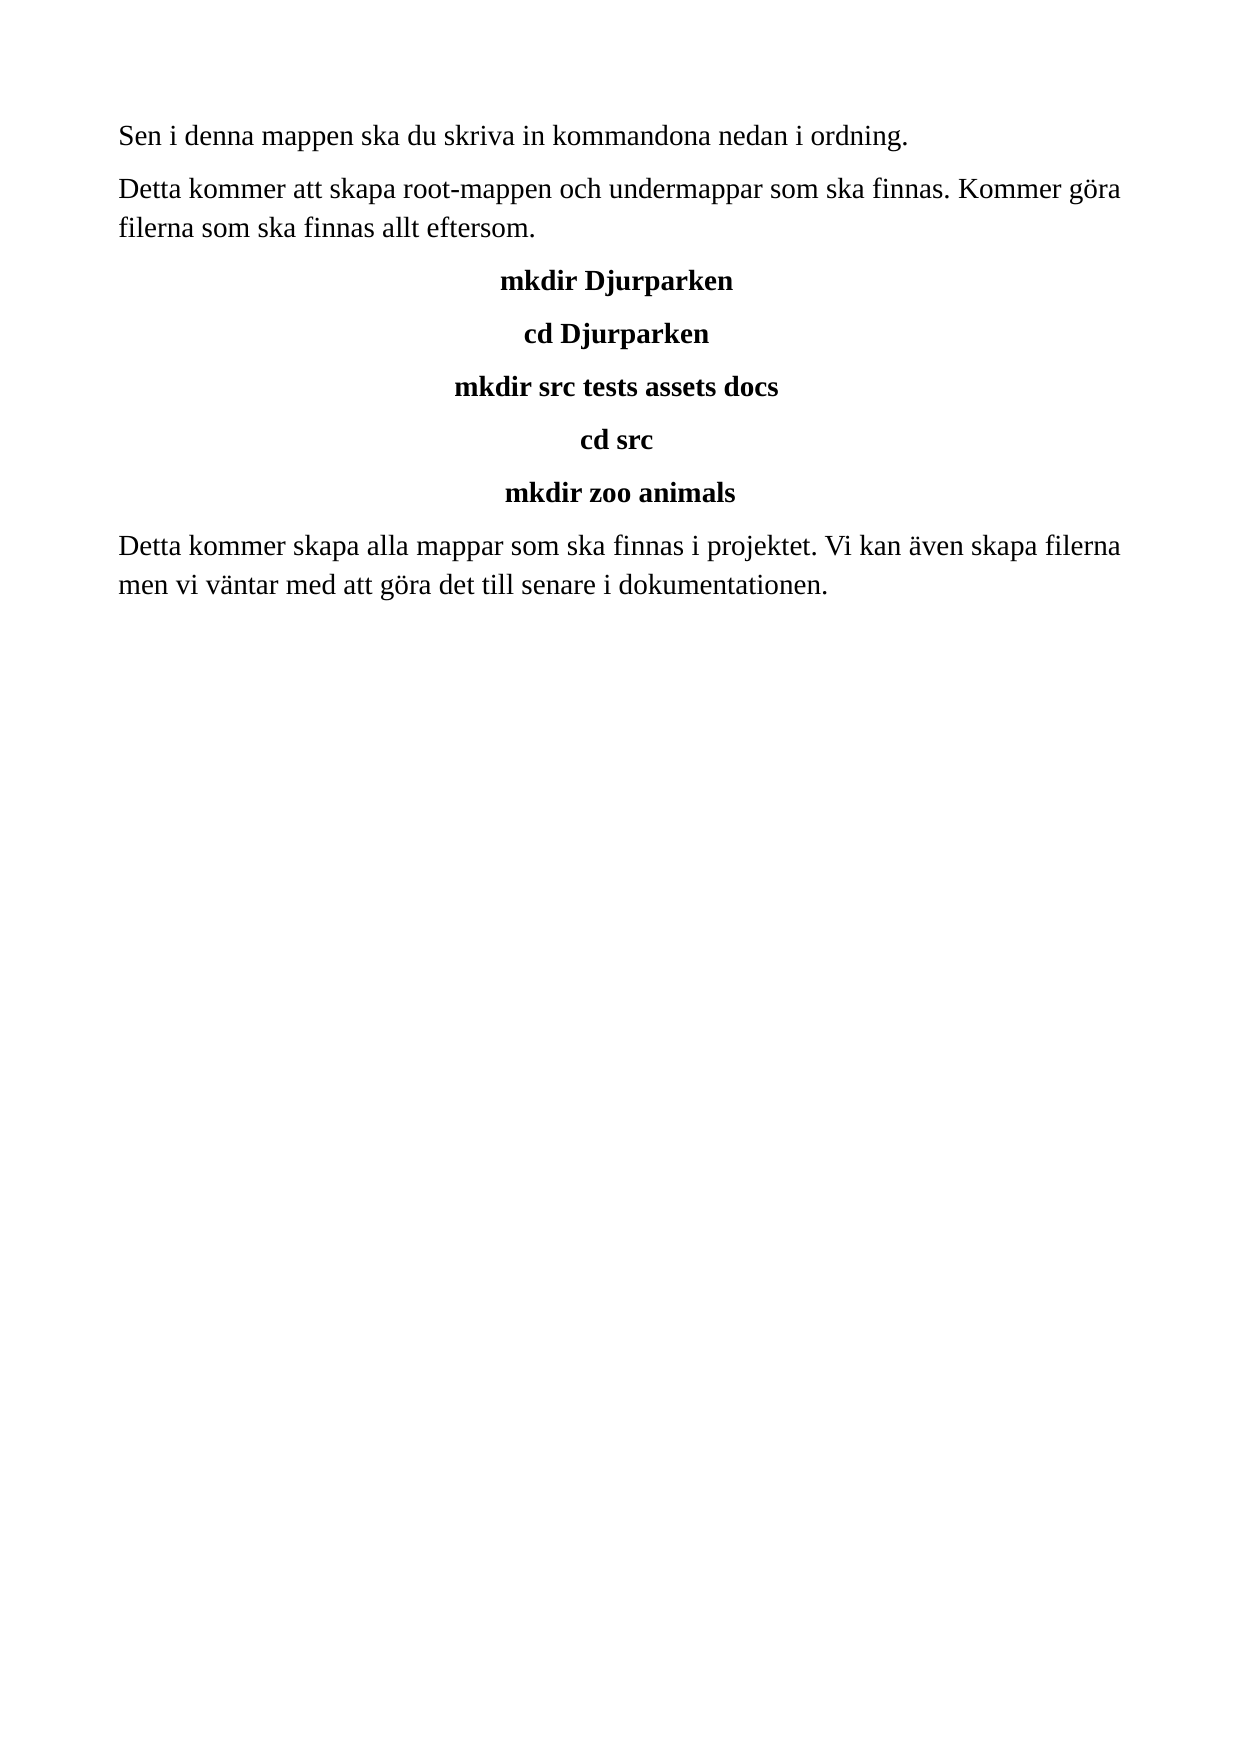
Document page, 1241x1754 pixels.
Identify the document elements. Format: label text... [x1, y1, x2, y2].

text Detta kommer skapa alla mappar som ska finnas i projektet. Vi kan även skapa filerna men vi väntar med att göra det till senare i dokumentationen. [118, 528, 1122, 601]
text mkdir Djurparken [118, 263, 1122, 296]
text Detta kommer att skapa root-mappen och undermappar som ska finnas. Kommer göra filerna som ska finnas allt eftersom. [118, 171, 1122, 243]
text mkdir zoo animals [118, 475, 1122, 509]
text Sen i denna mappen ska du skriva in kommandona nedan i ordning. [118, 118, 1122, 152]
text cd Djurparken [118, 316, 1122, 349]
text cd src [118, 422, 1122, 456]
text mkdir src tests assets docs [118, 369, 1122, 403]
